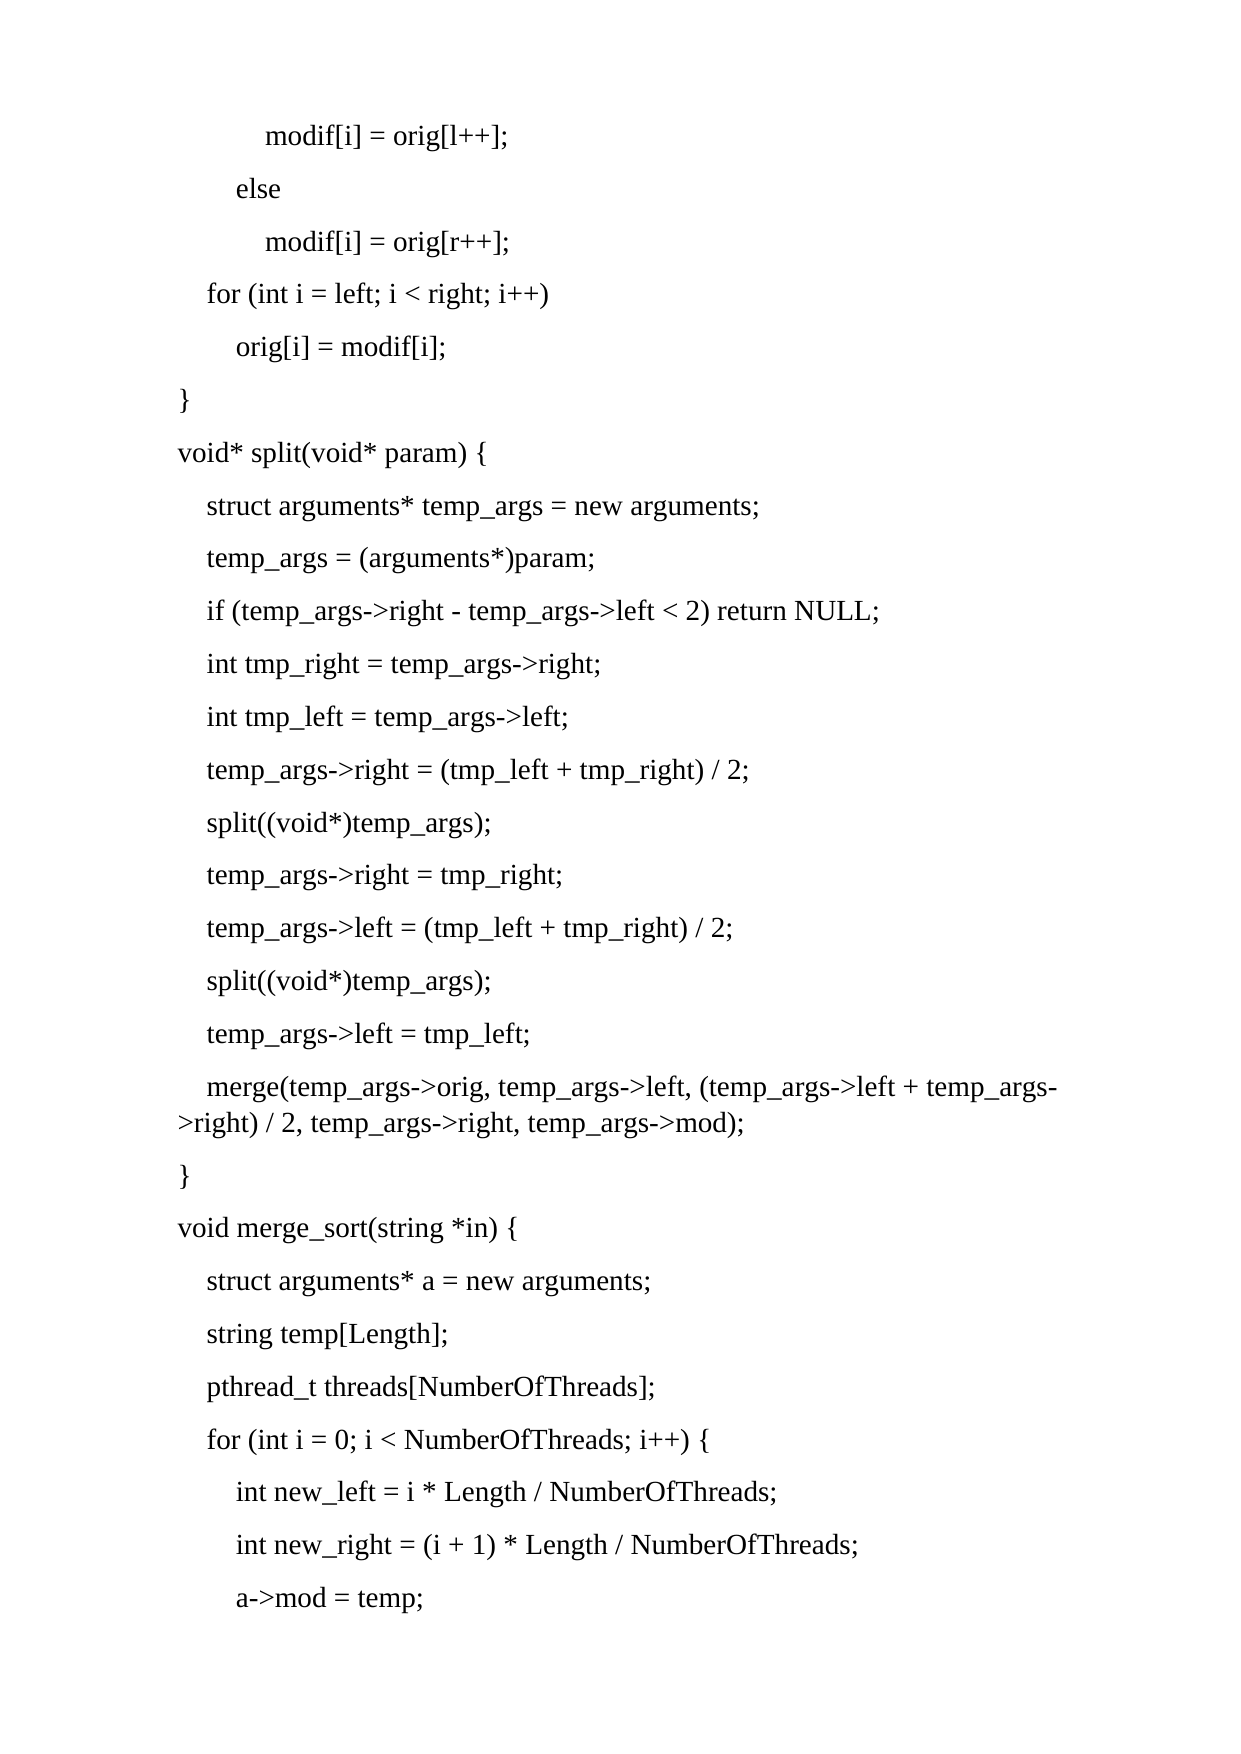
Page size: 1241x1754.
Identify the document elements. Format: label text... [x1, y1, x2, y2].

text struct arguments* temp_args = new arguments; [177, 488, 1152, 521]
text orig[i] = modif[i]; [177, 329, 1152, 363]
text else [177, 171, 1152, 204]
text struct arguments* a = new arguments; [177, 1263, 1152, 1297]
text modif[i] = orig[r++]; [177, 224, 1152, 257]
text temp_args->left = tmp_left; [177, 1016, 1152, 1049]
text temp_args = (arguments*)param; [177, 541, 1152, 574]
text int tmp_right = temp_args->right; [177, 646, 1152, 680]
text int tmp_left = temp_args->left; [177, 699, 1152, 733]
text int new_right = (i + 1) * Length / NumberOfThreads; [177, 1527, 1152, 1561]
text temp_args->left = (tmp_left + tmp_right) / 2; [177, 910, 1152, 944]
text void* split(void* param) { [177, 435, 1152, 468]
text } [177, 1158, 1152, 1191]
text if (temp_args->right - temp_args->left < 2) return NULL; [177, 593, 1152, 627]
text string temp[Length]; [177, 1316, 1152, 1350]
text for (int i = 0; i < NumberOfThreads; i++) { [177, 1422, 1152, 1455]
text void merge_sort(string *in) { [177, 1211, 1152, 1244]
text int new_left = i * Length / NumberOfThreads; [177, 1474, 1152, 1508]
text a->mod = temp; [177, 1580, 1152, 1614]
text temp_args->right = tmp_right; [177, 857, 1152, 891]
text temp_args->right = (tmp_left + tmp_right) / 2; [177, 752, 1152, 785]
text split((void*)temp_args); [177, 963, 1152, 997]
text split((void*)temp_args); [177, 805, 1152, 838]
text pthread_t threads[NumberOfThreads]; [177, 1369, 1152, 1402]
text modif[i] = orig[l++]; [177, 118, 1152, 152]
text for (int i = left; i < right; i++) [177, 277, 1152, 310]
text merge(temp_args->orig, temp_args->left, (temp_args->left + temp_args->right) / 2, temp_args->right, temp_args->mod); [177, 1069, 1152, 1138]
text } [177, 382, 1152, 416]
